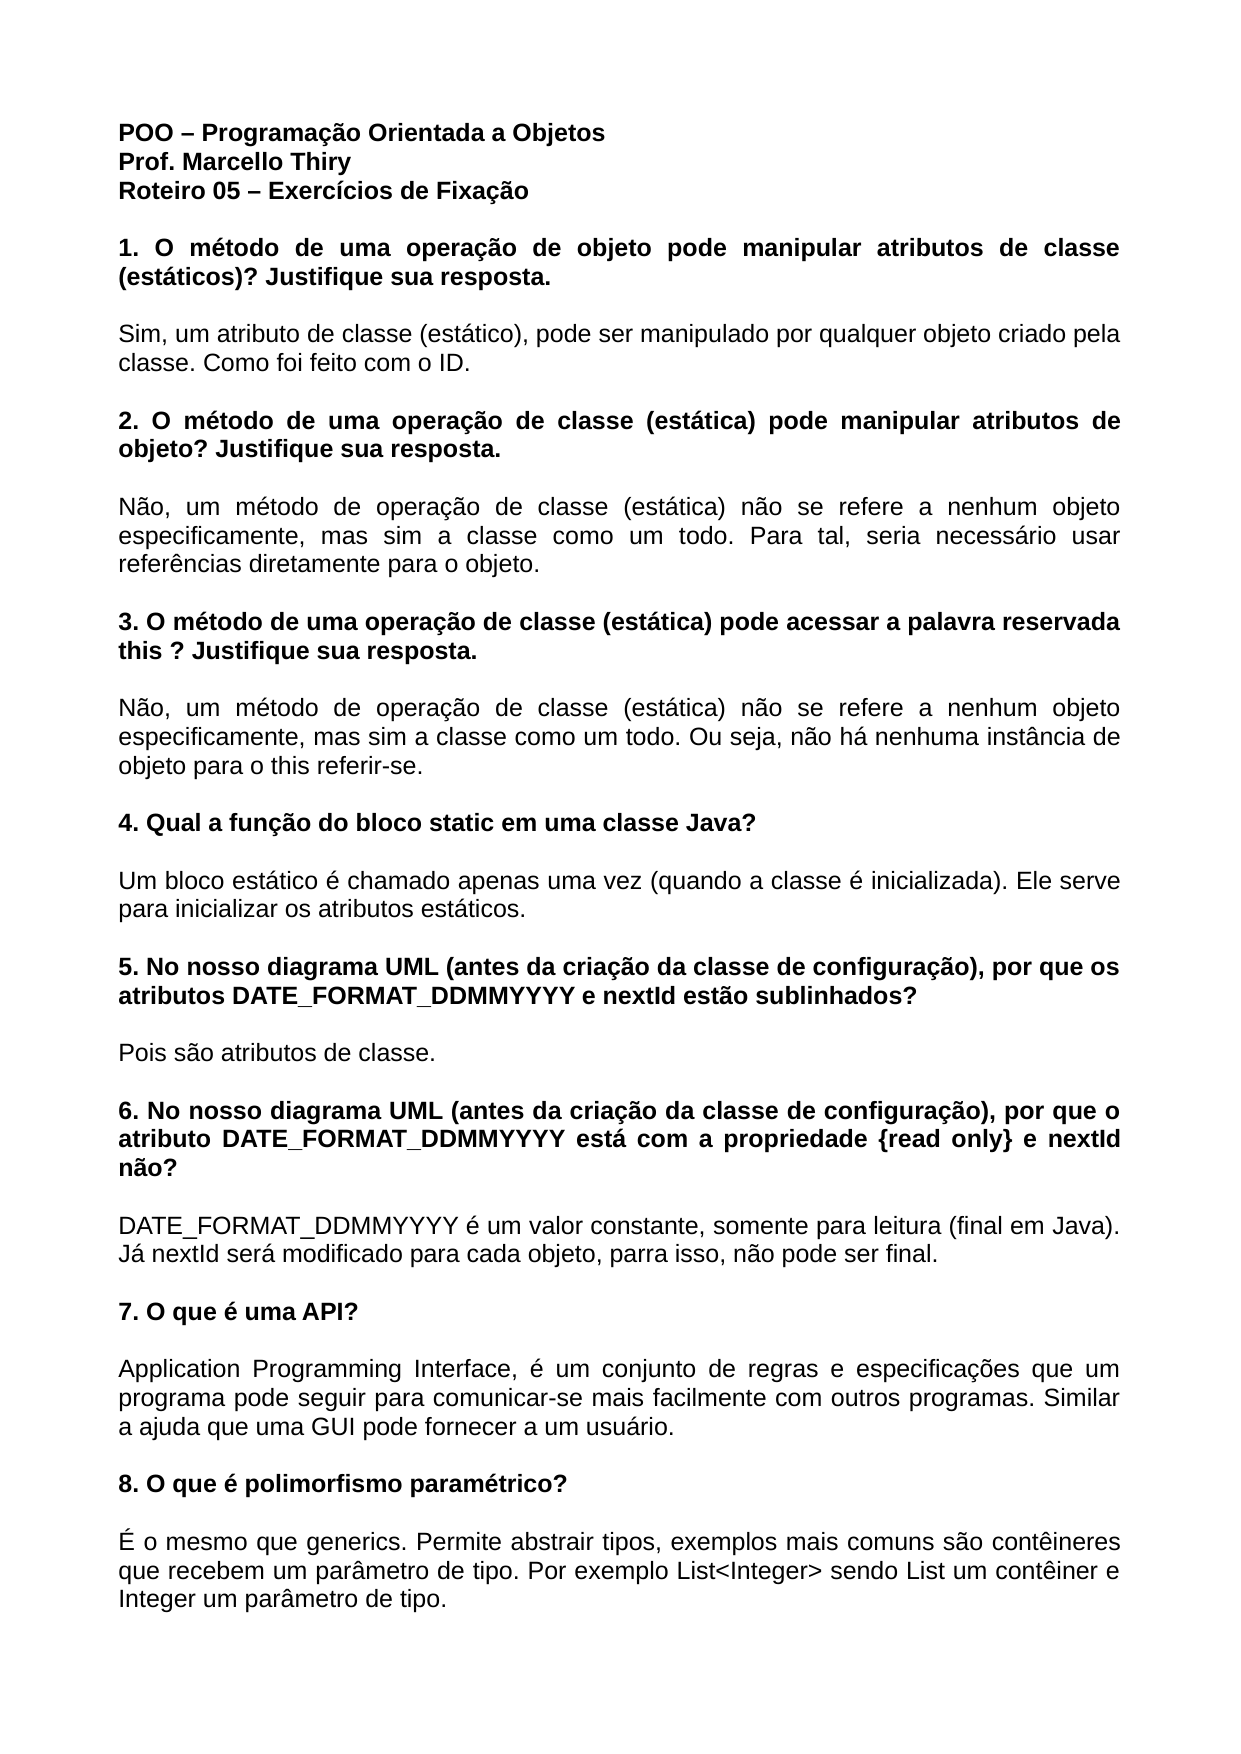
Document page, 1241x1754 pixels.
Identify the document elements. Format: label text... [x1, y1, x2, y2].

text Roteiro 05 – Exercícios de Fixação [118, 176, 1122, 204]
text Sim, um atributo de classe (estático), pode ser manipulado por qualquer objeto criado pela classe. Como foi feito com o ID. [118, 319, 1122, 377]
text 6. No nosso diagrama UML (antes da criação da classe de configuração), por que o atributo DATE_FORMAT_DDMMYYYY está com a propriedade {read only} e nextId não? [118, 1096, 1122, 1182]
text Application Programming Interface, é um conjunto de regras e especificações que um programa pode seguir para comunicar-se mais facilmente com outros programas. Similar a ajuda que uma GUI pode fornecer a um usuário. [118, 1354, 1122, 1441]
text DATE_FORMAT_DDMMYYYY é um valor constante, somente para leitura (final em Java). Já nextId será modificado para cada objeto, parra isso, não pode ser final. [118, 1211, 1122, 1268]
text Pois são atributos de classe. [118, 1038, 1122, 1067]
text 7. O que é uma API? [118, 1297, 1122, 1326]
text 3. O método de uma operação de classe (estática) pode acessar a palavra reservada this ? Justifique sua resposta. [118, 607, 1122, 664]
text É o mesmo que generics. Permite abstrair tipos, exemplos mais comuns são contêineres que recebem um parâmetro de tipo. Por exemplo List<Integer> sendo List um contêiner e Integer um parâmetro de tipo. [118, 1527, 1122, 1613]
text 5. No nosso diagrama UML (antes da criação da classe de configuração), por que os atributos DATE_FORMAT_DDMMYYYY e nextId estão sublinhados? [118, 952, 1122, 1009]
text POO – Programação Orientada a Objetos [118, 118, 1122, 147]
text Não, um método de operação de classe (estática) não se refere a nenhum objeto especificamente, mas sim a classe como um todo. Ou seja, não há nenhuma instância de objeto para o this referir-se. [118, 693, 1122, 779]
text 8. O que é polimorfismo paramétrico? [118, 1469, 1122, 1498]
text 4. Qual a função do bloco static em uma classe Java? [118, 808, 1122, 837]
text Prof. Marcello Thiry [118, 147, 1122, 176]
text 2. O método de uma operação de classe (estática) pode manipular atributos de objeto? Justifique sua resposta. [118, 406, 1122, 463]
text Não, um método de operação de classe (estática) não se refere a nenhum objeto especificamente, mas sim a classe como um todo. Para tal, seria necessário usar referências diretamente para o objeto. [118, 492, 1122, 578]
text 1. O método de uma operação de objeto pode manipular atributos de classe (estáticos)? Justifique sua resposta. [118, 233, 1122, 291]
text Um bloco estático é chamado apenas uma vez (quando a classe é inicializada). Ele serve para inicializar os atributos estáticos. [118, 866, 1122, 923]
